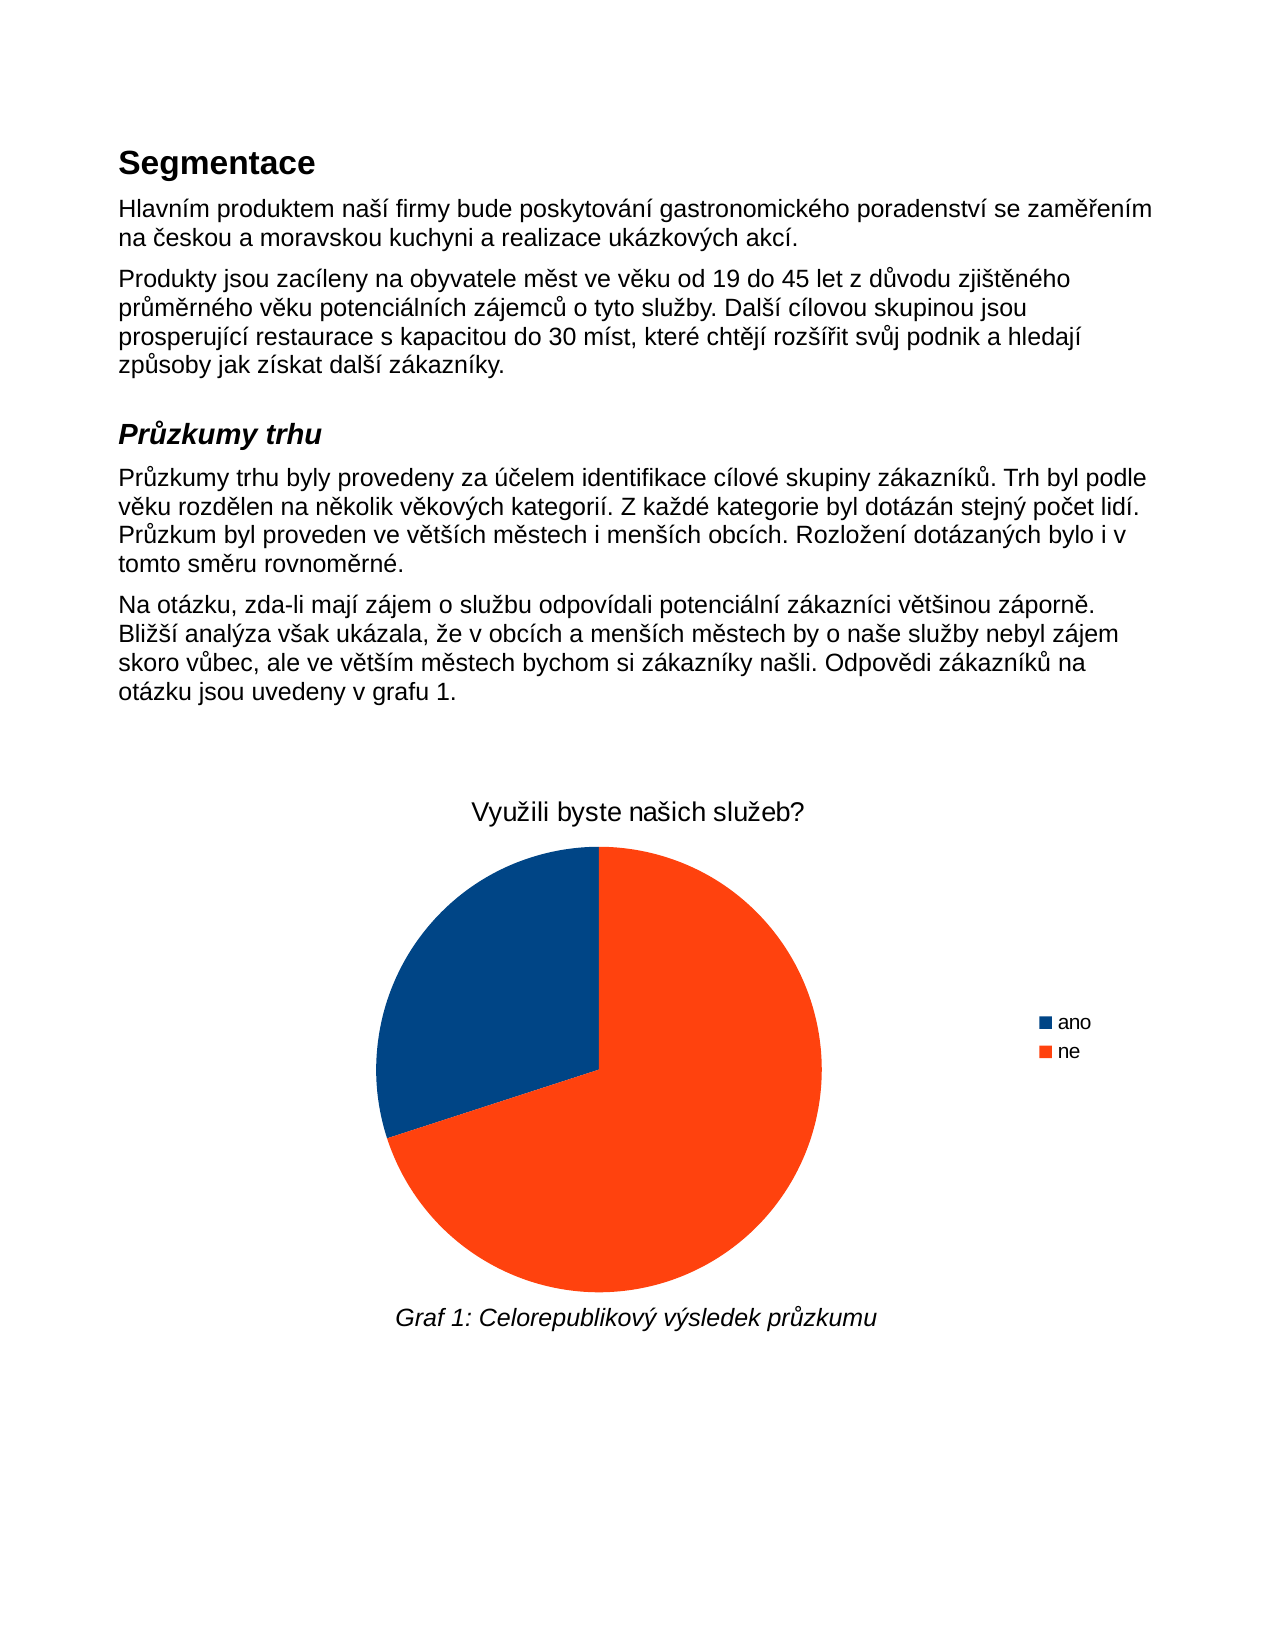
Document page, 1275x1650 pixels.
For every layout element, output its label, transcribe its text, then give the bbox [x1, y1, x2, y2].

text Hlavním produktem naší firmy bude poskytování gastronomického poradenství se zaměřením na českou a moravskou kuchyni a realizace ukázkových akcí. [118, 194, 1157, 252]
text Průzkumy trhu byly provedeny za účelem identifikace cílové skupiny zákazníků. Trh byl podle věku rozdělen na několik věkových kategorií. Z každé kategorie byl dotázán stejný počet lidí. Průzkum byl proveden ve větších městech i menších obcích. Rozložení dotázaných bylo i v tomto směru rovnoměrné. [118, 463, 1157, 578]
text Graf 1: Celorepublikový výsledek průzkumu [165, 1303, 1110, 1332]
subtitle Průzkumy trhu [118, 417, 1157, 450]
text Na otázku, zda-li mají zájem o službu odpovídali potenciální zákazníci většinou záporně. Bližší analýza však ukázala, že v obcích a menších městech by o naše služby nebyl zájem skoro vůbec, ale ve větším městech bychom si zákazníky našli. Odpovědi zákazníků na otázku jsou uvedeny v grafu 1. [118, 590, 1157, 705]
text Produkty jsou zacíleny na obyvatele měst ve věku od 19 do 45 let z důvodu zjištěného průměrného věku potenciálních zájemců o tyto služby. Další cílovou skupinou jsou prosperující restaurace s kapacitou do 30 míst, které chtějí rozšířit svůj podnik a hledají způsoby jak získat další zákazníky. [118, 264, 1157, 379]
subtitle Segmentace [118, 143, 1157, 182]
